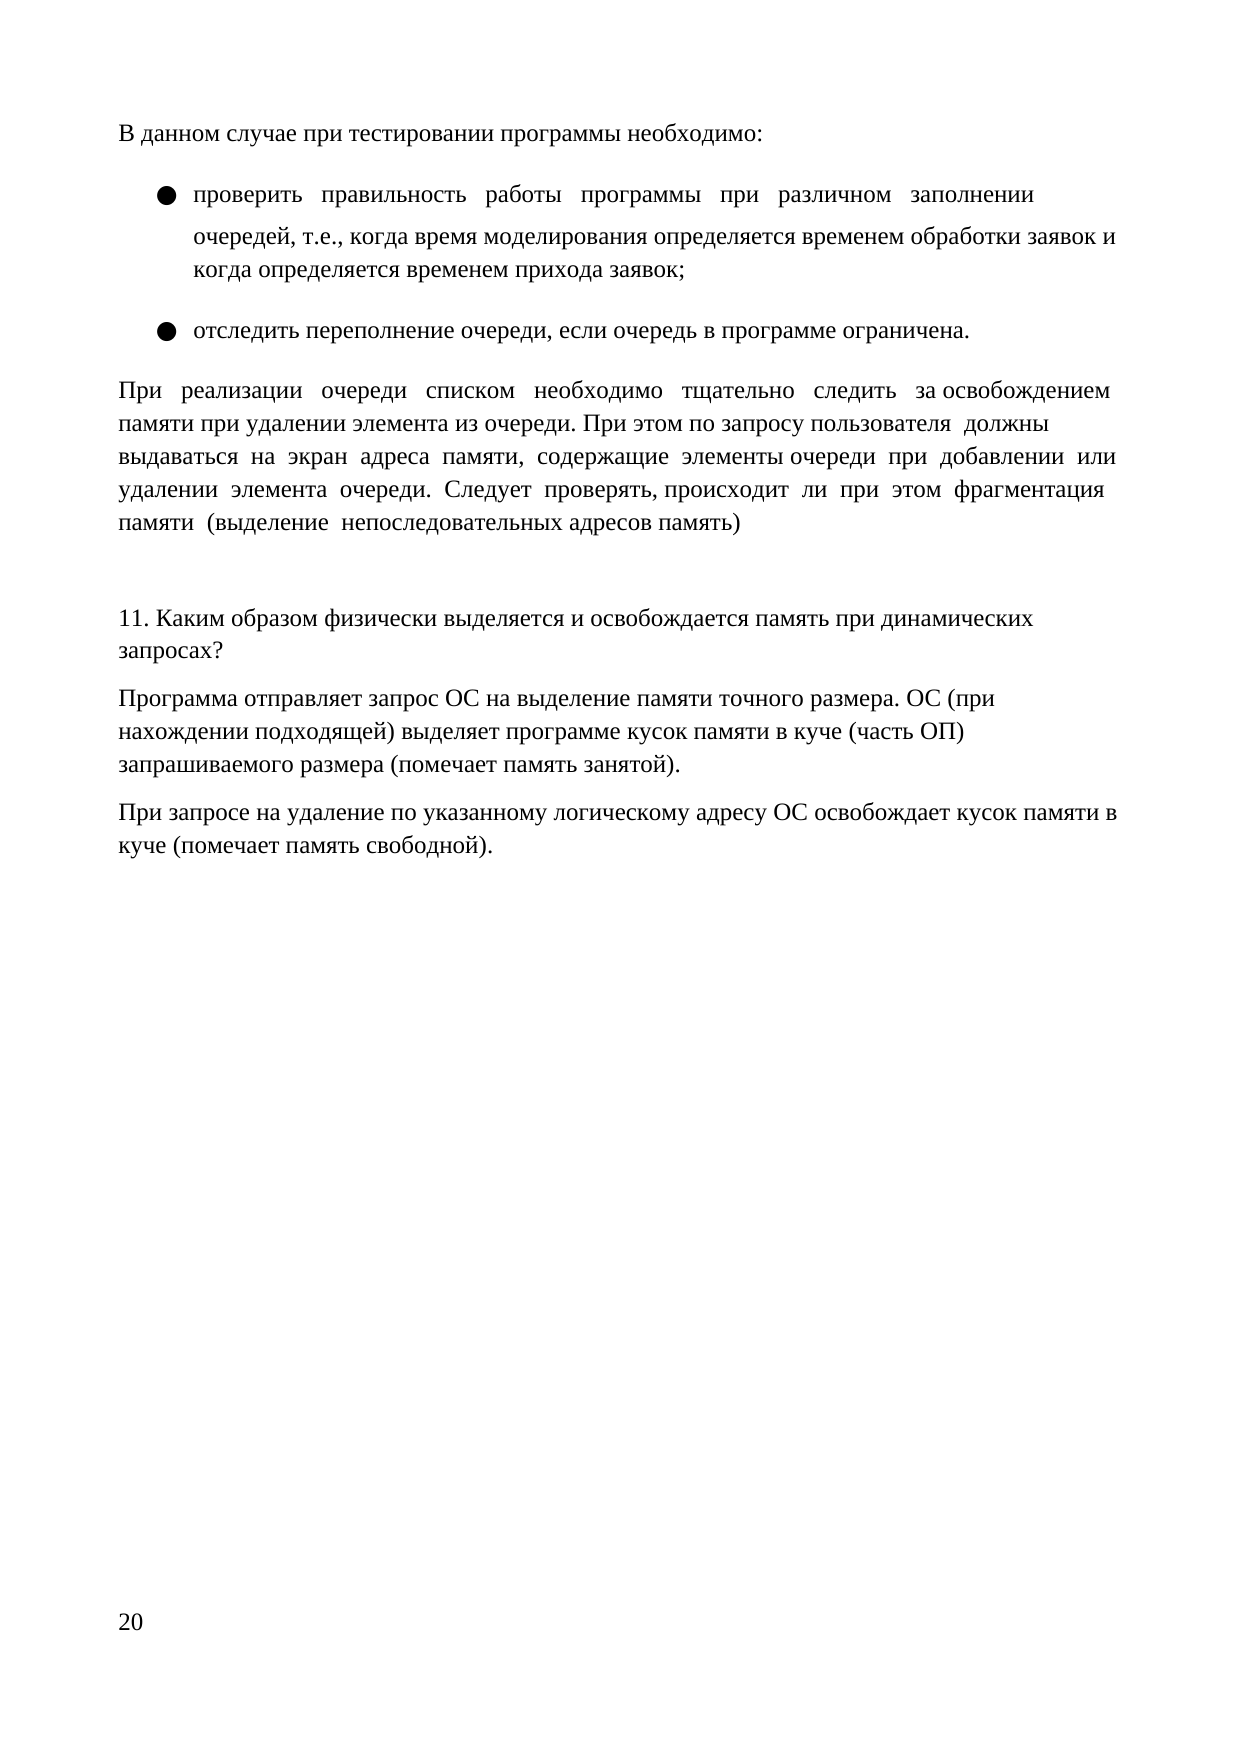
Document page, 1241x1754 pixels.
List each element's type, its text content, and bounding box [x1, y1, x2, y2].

text 11. Каким образом физически выделяется и освобождается память при динамических запросах? [118, 603, 1122, 664]
text В данном случае при тестировании программы необходимо: [118, 118, 1122, 147]
text Программа отправляет запрос ОС на выделение памяти точного размера. ОС (при нахождении подходящей) выделяет программе кусок памяти в куче (часть ОП) запрашиваемого размера (помечает память занятой). [118, 683, 1122, 778]
list проверить правильность работы программы при различном заполнении очередей, т.е., когда время моделирования определяется временем обработки заявок и когда определяется временем прихода заявок; [156, 166, 1122, 283]
text При реализации очереди списком необходимо тщательно следить за освобождением памяти при удалении элемента из очереди. При этом по запросу пользователя должны выдаваться на экран адреса памяти, содержащие элементы очереди при добавлении или удалении элемента очереди. Следует проверять, происходит ли при этом фрагментация памяти (выделение непоследовательных адресов память) [118, 375, 1122, 536]
list отследить переполнение очереди, если очередь в программе ограничена. [156, 302, 1122, 353]
text При запросе на удаление по указанному логическому адресу ОС освобождает кусок памяти в куче (помечает память свободной). [118, 797, 1122, 859]
